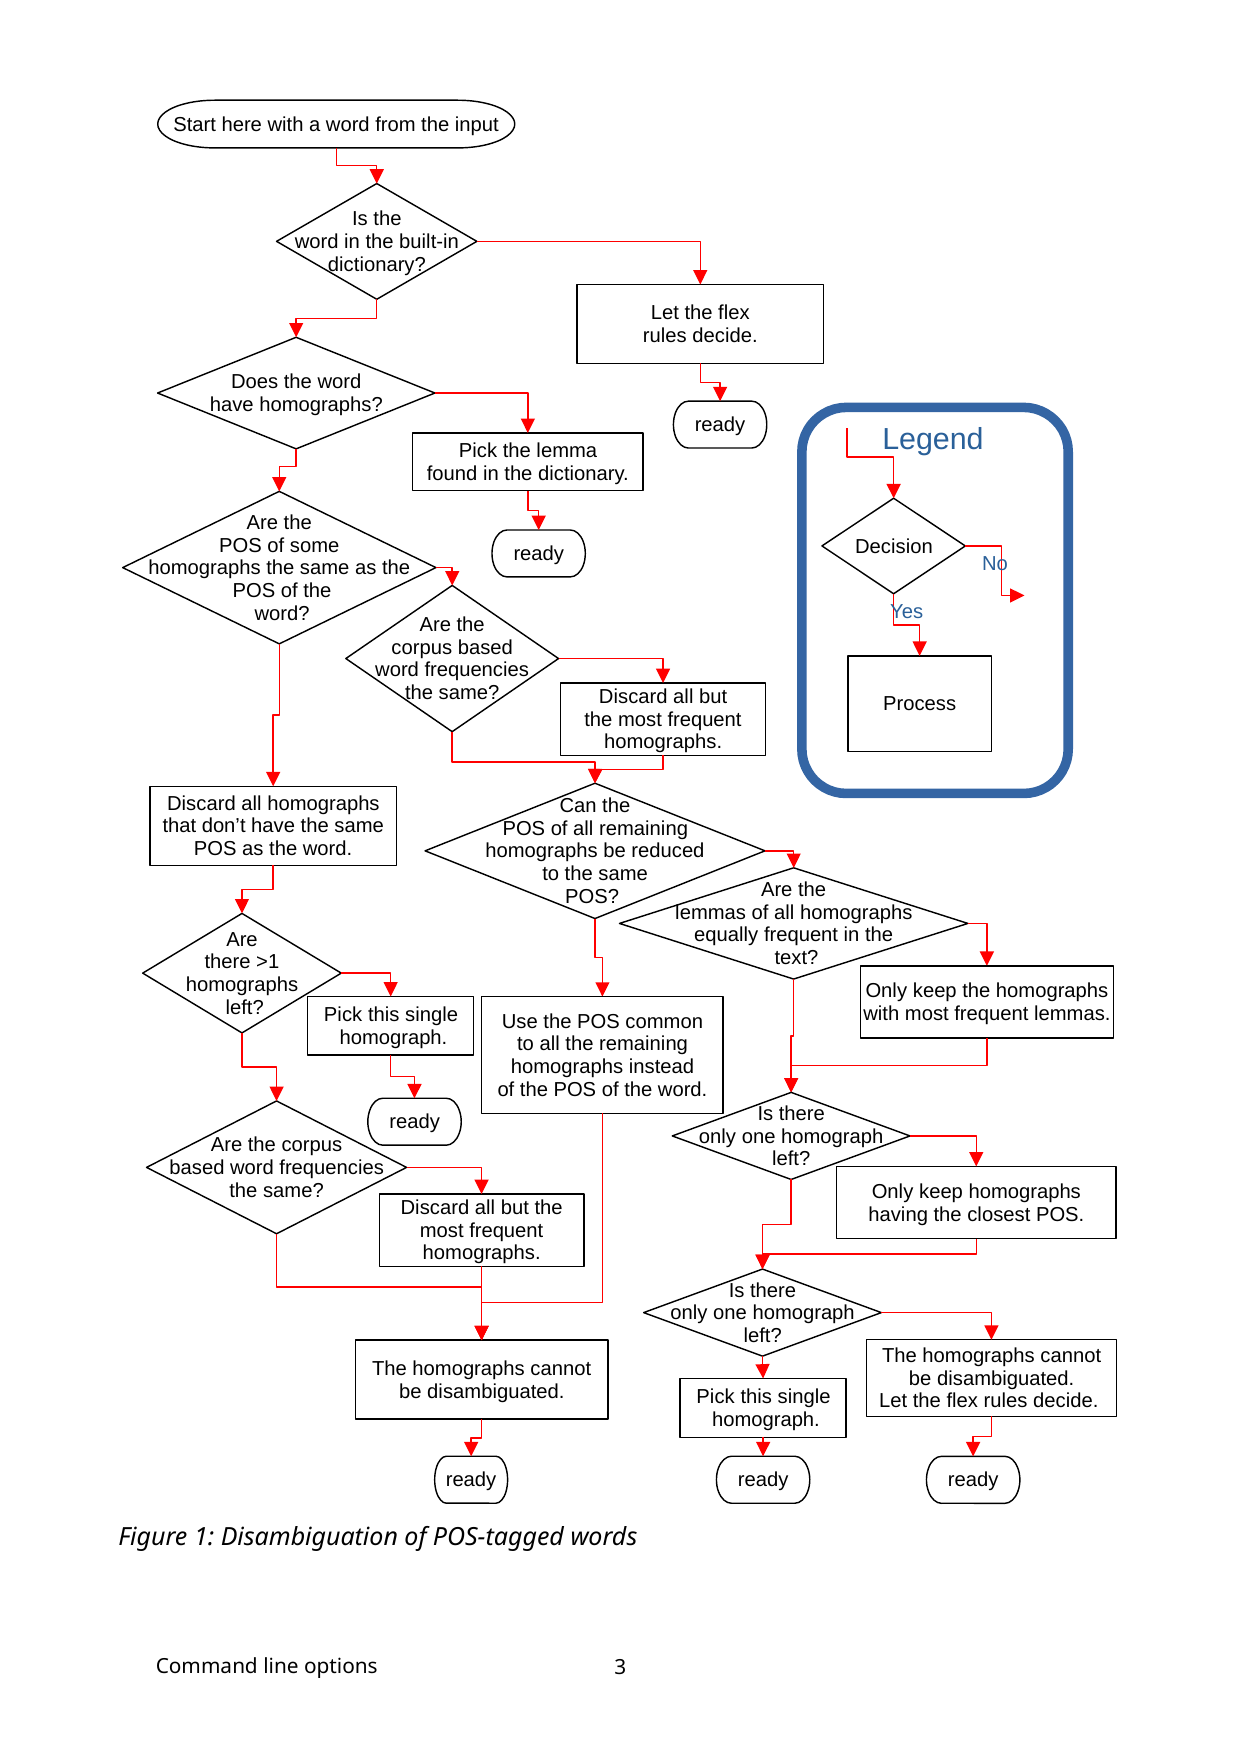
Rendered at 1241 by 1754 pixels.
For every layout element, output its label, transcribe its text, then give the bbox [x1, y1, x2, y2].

text Figure 1: Disambiguation of POS-tagged words [118, 86, 1122, 1552]
